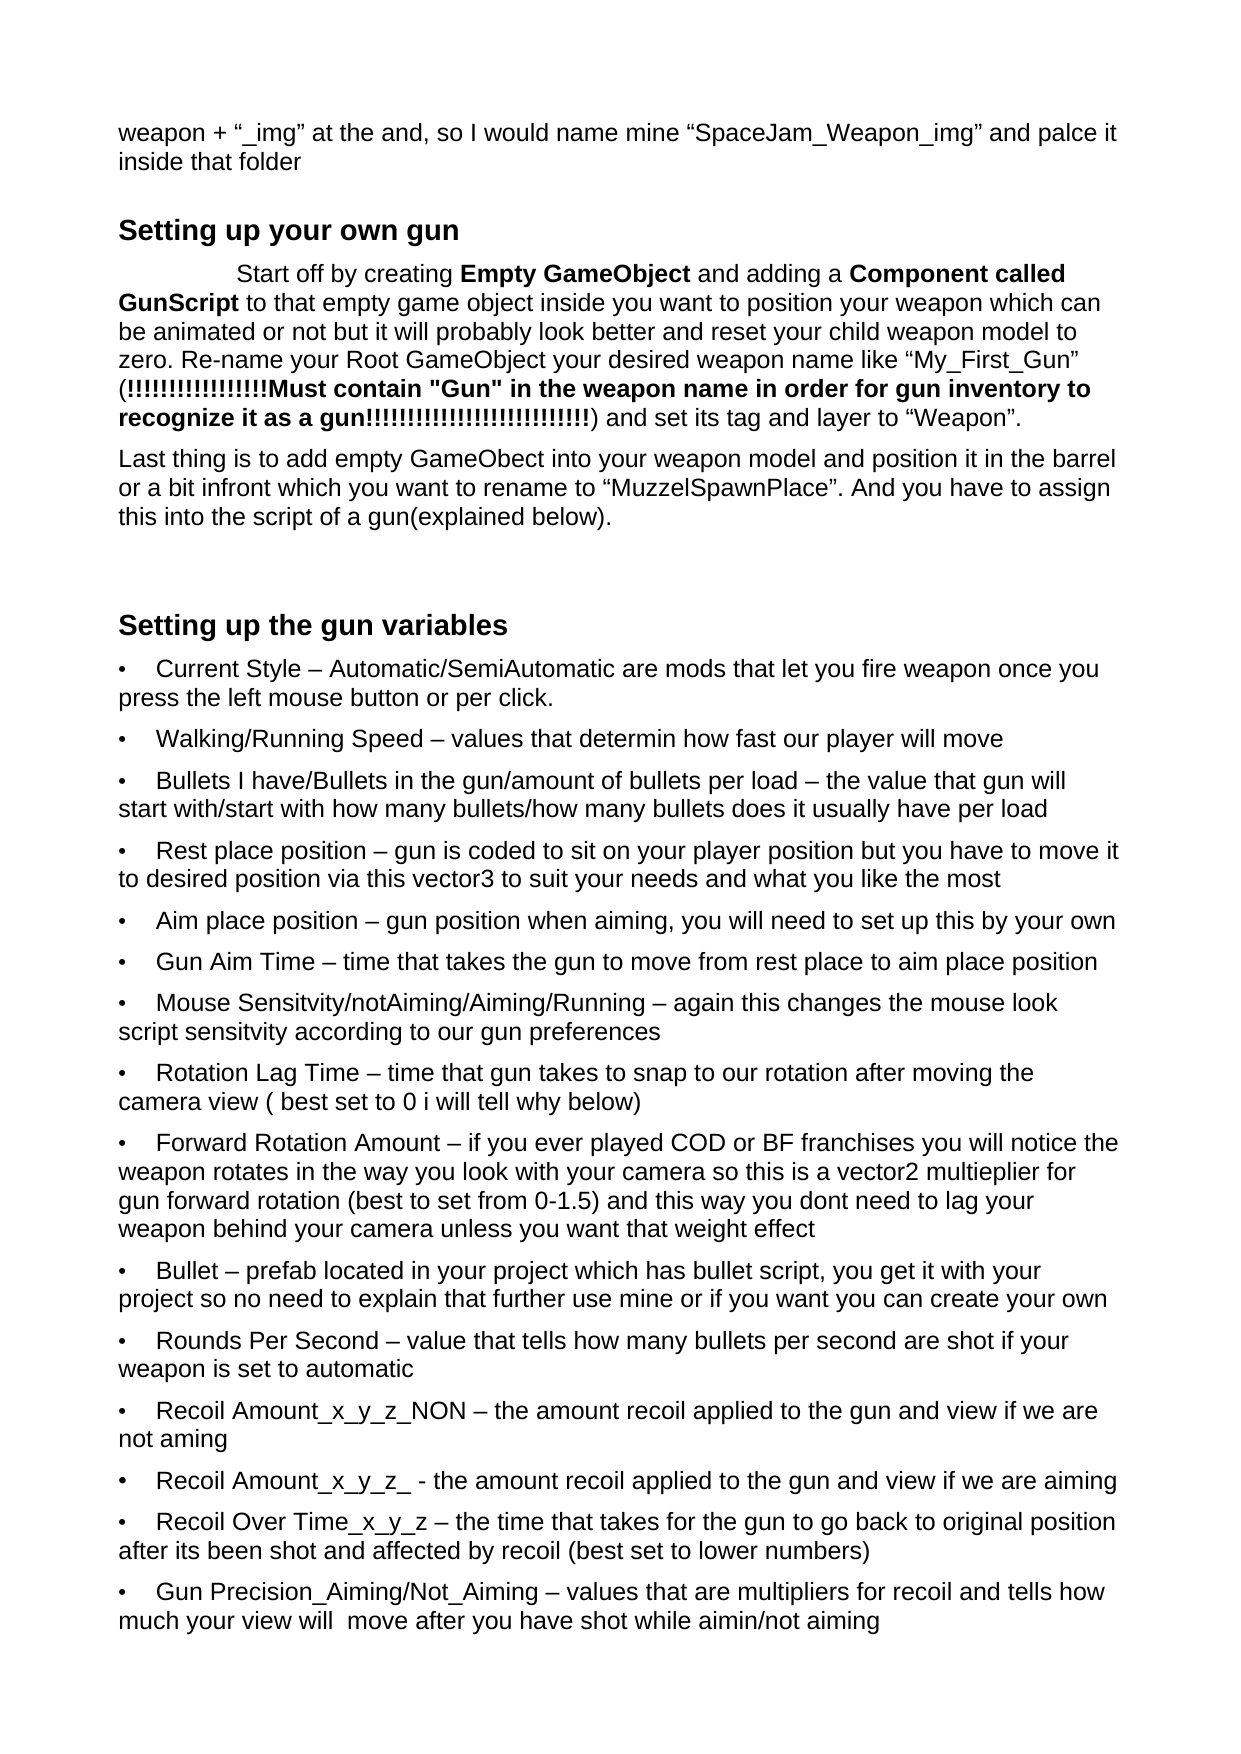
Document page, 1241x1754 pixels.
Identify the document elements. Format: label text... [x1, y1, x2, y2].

list Mouse Sensitvity/notAiming/Aiming/Running – again this changes the mouse look script sensitvity according to our gun preferences [81, 988, 1122, 1046]
list Recoil Amount_x_y_z_ - the amount recoil applied to the gun and view if we are aiming [81, 1466, 1122, 1494]
list Rounds Per Second – value that tells how many bullets per second are shot if your weapon is set to automatic [81, 1326, 1122, 1383]
list Forward Rotation Amount – if you ever played COD or BF franchises you will notice the weapon rotates in the way you look with your camera so this is a vector2 multieplier for gun forward rotation (best to set from 0-1.5) and this way you dont need to lag your weapon behind your camera unless you want that weight effect [81, 1128, 1122, 1243]
list Rotation Lag Time – time that gun takes to snap to our rotation after moving the camera view ( best set to 0 i will tell why below) [81, 1058, 1122, 1116]
text Setting up the gun variables [118, 608, 1122, 642]
list Recoil Amount_x_y_z_NON – the amount recoil applied to the gun and view if we are not aming [81, 1396, 1122, 1453]
list Bullets I have/Bullets in the gun/amount of bullets per load – the value that gun will start with/start with how many bullets/how many bullets does it usually have per load [81, 766, 1122, 823]
text Setting up your own gun [118, 213, 1122, 247]
list Recoil Over Time_x_y_z – the time that takes for the gun to go back to original position after its been shot and affected by recoil (best set to lower numbers) [81, 1507, 1122, 1564]
list Icons - is array of images updated immedatly when the game first runs. MUSTDO you need to have a folder named “Weap_Icons” inside “Resources” folder and icon of the weapon you want to match, you have to rename that icon/image to the same name as a weapon + “_img” at the and, so I would name mine “SpaceJam_Weapon_img” and palce it inside that folder [81, 118, 1122, 176]
list Gun Precision_Aiming/Not_Aiming – values that are multipliers for recoil and tells how much your view will move after you have shot while aimin/not aiming [81, 1577, 1122, 1634]
list Aim place position – gun position when aiming, you will need to set up this by your own [81, 906, 1122, 934]
list Rest place position – gun is coded to sit on your player position but you have to move it to desired position via this vector3 to suit your needs and what you like the most [81, 836, 1122, 893]
list Gun Aim Time – time that takes the gun to move from rest place to aim place position [81, 947, 1122, 976]
list Bullet – prefab located in your project which has bullet script, you get it with your project so no need to explain that further use mine or if you want you can create your own [81, 1256, 1122, 1313]
list Current Style – Automatic/SemiAutomatic are mods that let you fire weapon once you press the left mouse button or per click. [81, 654, 1122, 712]
text Last thing is to add empty GameObect into your weapon model and position it in the barrel or a bit infront which you want to rename to “MuzzelSpawnPlace”. And you have to assign this into the script of a gun(explained below). [118, 444, 1122, 530]
list Walking/Running Speed – values that determin how fast our player will move [81, 724, 1122, 753]
text Start off by creating Empty GameObject and adding a Component called GunScript to that empty game object inside you want to position your weapon which can be animated or not but it will probably look better and reset your child weapon model to zero. Re-name your Root GameObject your desired weapon name like “My_First_Gun” (!!!!!!!!!!!!!!!!!Must contain "Gun" in the weapon name in order for gun inventory to recognize it as a gun!!!!!!!!!!!!!!!!!!!!!!!!!!!) and set its tag and layer to “Weapon”. [118, 259, 1122, 432]
